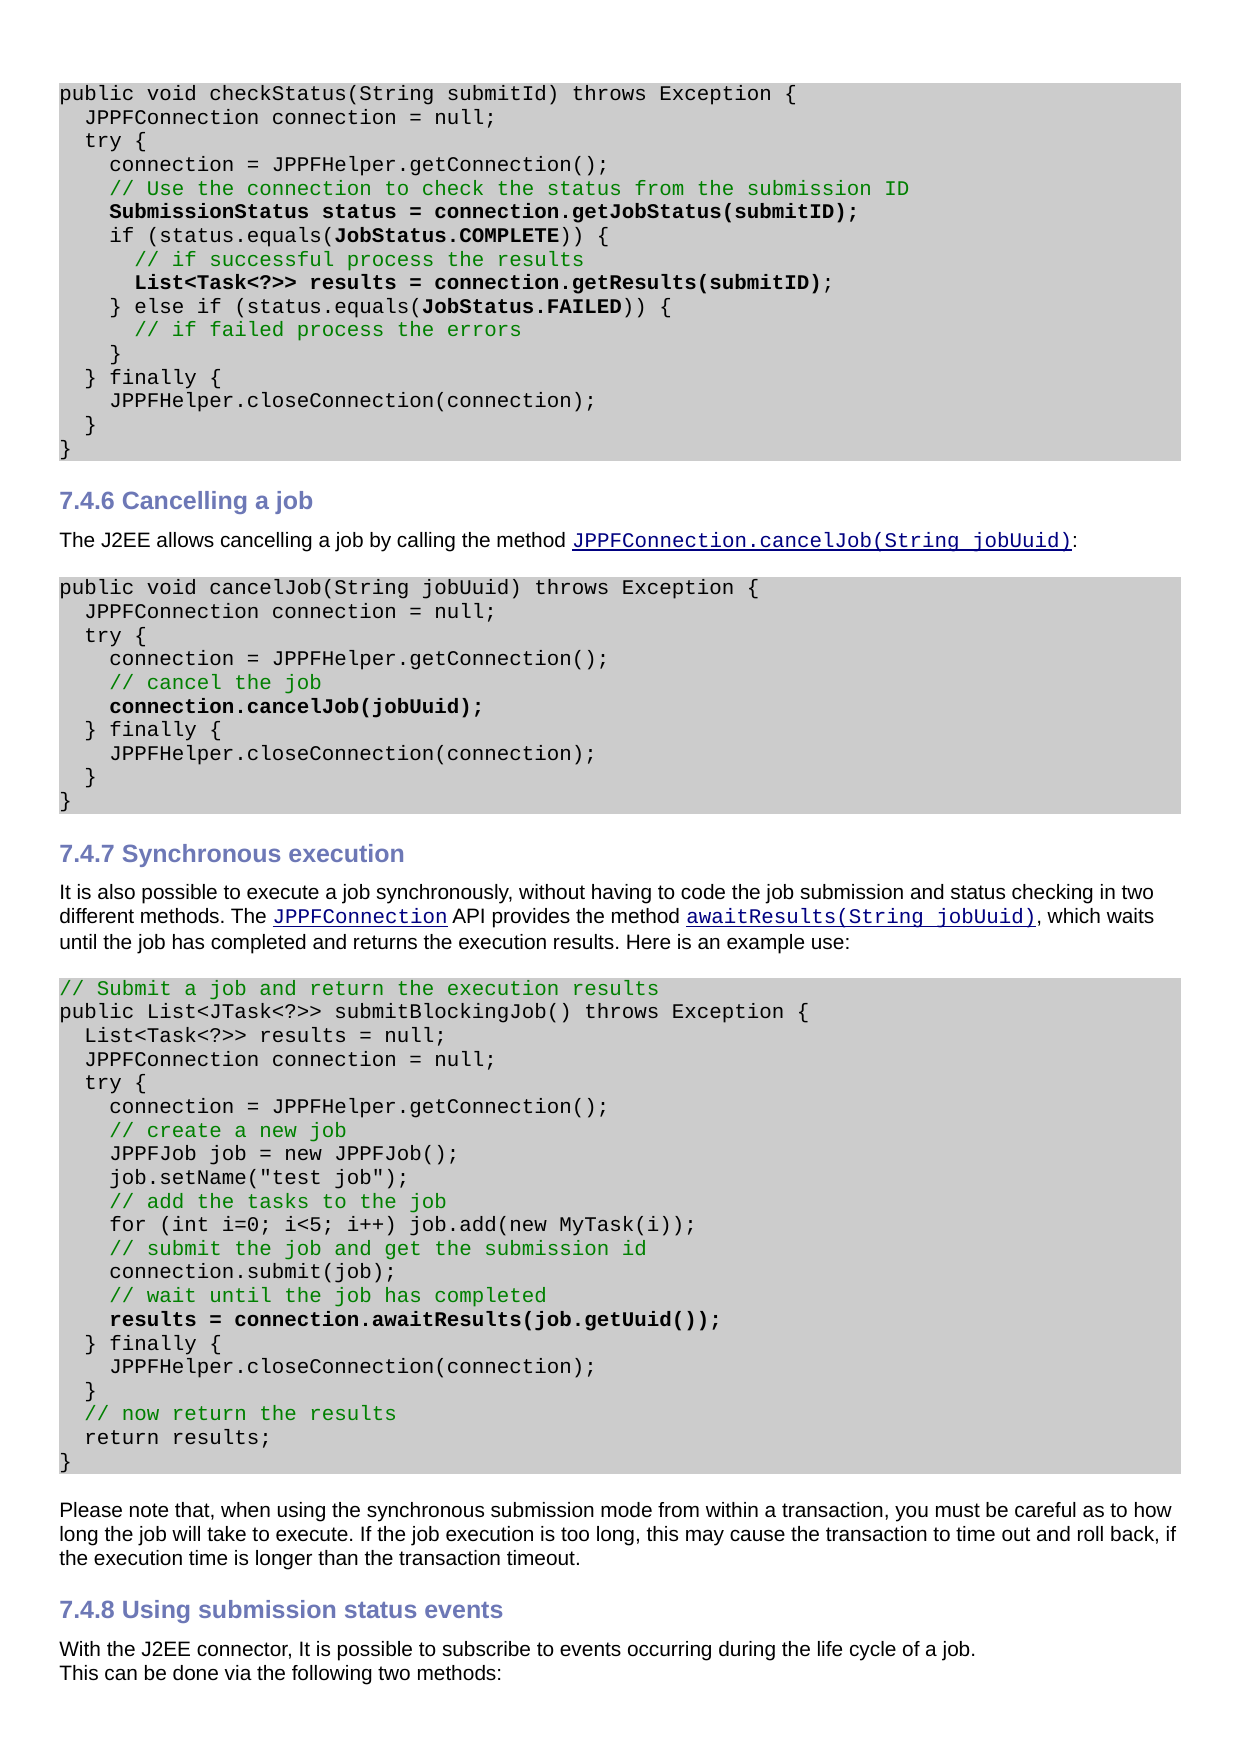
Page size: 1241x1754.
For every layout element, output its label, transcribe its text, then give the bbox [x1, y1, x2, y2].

text } else if (status.equals(JobStatus.FAILED)) { [59, 296, 1181, 319]
text // Submit a job and return the execution results [59, 978, 1181, 1001]
text The J2EE allows cancelling a job by calling the method JPPFConnection.cancelJob(String jobUuid): [59, 528, 1181, 553]
text Please note that, when using the synchronous submission mode from within a transaction, you must be careful as to how long the job will take to execute. If the job execution is too long, this may cause the transaction to time out and roll back, if the execution time is longer than the transaction timeout. [59, 1498, 1181, 1570]
text public List<JTask<?>> submitBlockingJob() throws Exception { [59, 1001, 1181, 1025]
text return results; [59, 1427, 1181, 1451]
text try { [59, 130, 1181, 154]
subtitle Synchronous execution [59, 839, 1181, 868]
text } [59, 438, 1181, 461]
text } [59, 790, 1181, 814]
text connection.cancelJob(jobUuid); [59, 696, 1181, 719]
text // cancel the job [59, 672, 1181, 696]
text List<Task<?>> results = connection.getResults(submitID); [59, 272, 1181, 296]
text } finally { [59, 1332, 1181, 1356]
subtitle Using submission status events [59, 1595, 1181, 1624]
subtitle Cancelling a job [59, 486, 1181, 515]
text } [59, 414, 1181, 438]
text connection = JPPFHelper.getConnection(); [59, 154, 1181, 178]
text JPPFHelper.closeConnection(connection); [59, 390, 1181, 414]
text for (int i=0; i<5; i++) job.add(new MyTask(i)); [59, 1214, 1181, 1238]
text JPPFJob job = new JPPFJob(); [59, 1143, 1181, 1167]
text connection = JPPFHelper.getConnection(); [59, 648, 1181, 672]
text job.setName("test job"); [59, 1167, 1181, 1191]
text JPPFConnection connection = null; [59, 107, 1181, 130]
text connection.submit(job); [59, 1262, 1181, 1285]
text results = connection.awaitResults(job.getUuid()); [59, 1309, 1181, 1332]
text // Use the connection to check the status from the submission ID [59, 178, 1181, 201]
text JPPFHelper.closeConnection(connection); [59, 1356, 1181, 1380]
text if (status.equals(JobStatus.COMPLETE)) { [59, 225, 1181, 248]
text } finally { [59, 719, 1181, 743]
text This can be done via the following two methods: [59, 1660, 1181, 1684]
text With the J2EE connector, It is possible to subscribe to events occurring during the life cycle of a job. [59, 1636, 1181, 1660]
text try { [59, 625, 1181, 648]
text public void cancelJob(String jobUuid) throws Exception { [59, 577, 1181, 601]
text } finally { [59, 367, 1181, 390]
text // add the tasks to the job [59, 1191, 1181, 1214]
text // now return the results [59, 1403, 1181, 1427]
text SubmissionStatus status = connection.getJobStatus(submitID); [59, 201, 1181, 225]
text connection = JPPFHelper.getConnection(); [59, 1096, 1181, 1120]
text try { [59, 1072, 1181, 1096]
text JPPFConnection connection = null; [59, 1049, 1181, 1072]
text List<Task<?>> results = null; [59, 1025, 1181, 1049]
text // if successful process the results [59, 248, 1181, 272]
text } [59, 1380, 1181, 1403]
text } [59, 767, 1181, 790]
text // submit the job and get the submission id [59, 1238, 1181, 1262]
text JPPFHelper.closeConnection(connection); [59, 743, 1181, 767]
text // if failed process the errors [59, 319, 1181, 343]
text JPPFConnection connection = null; [59, 601, 1181, 625]
text } [59, 1451, 1181, 1474]
text } [59, 343, 1181, 367]
text // wait until the job has completed [59, 1285, 1181, 1309]
text // create a new job [59, 1120, 1181, 1143]
text It is also possible to execute a job synchronously, without having to code the job submission and status checking in two different methods. The JPPFConnection API provides the method awaitResults(String jobUuid), which waits until the job has completed and returns the execution results. Here is an example use: [59, 880, 1181, 954]
text public void checkStatus(String submitId) throws Exception { [59, 83, 1181, 107]
